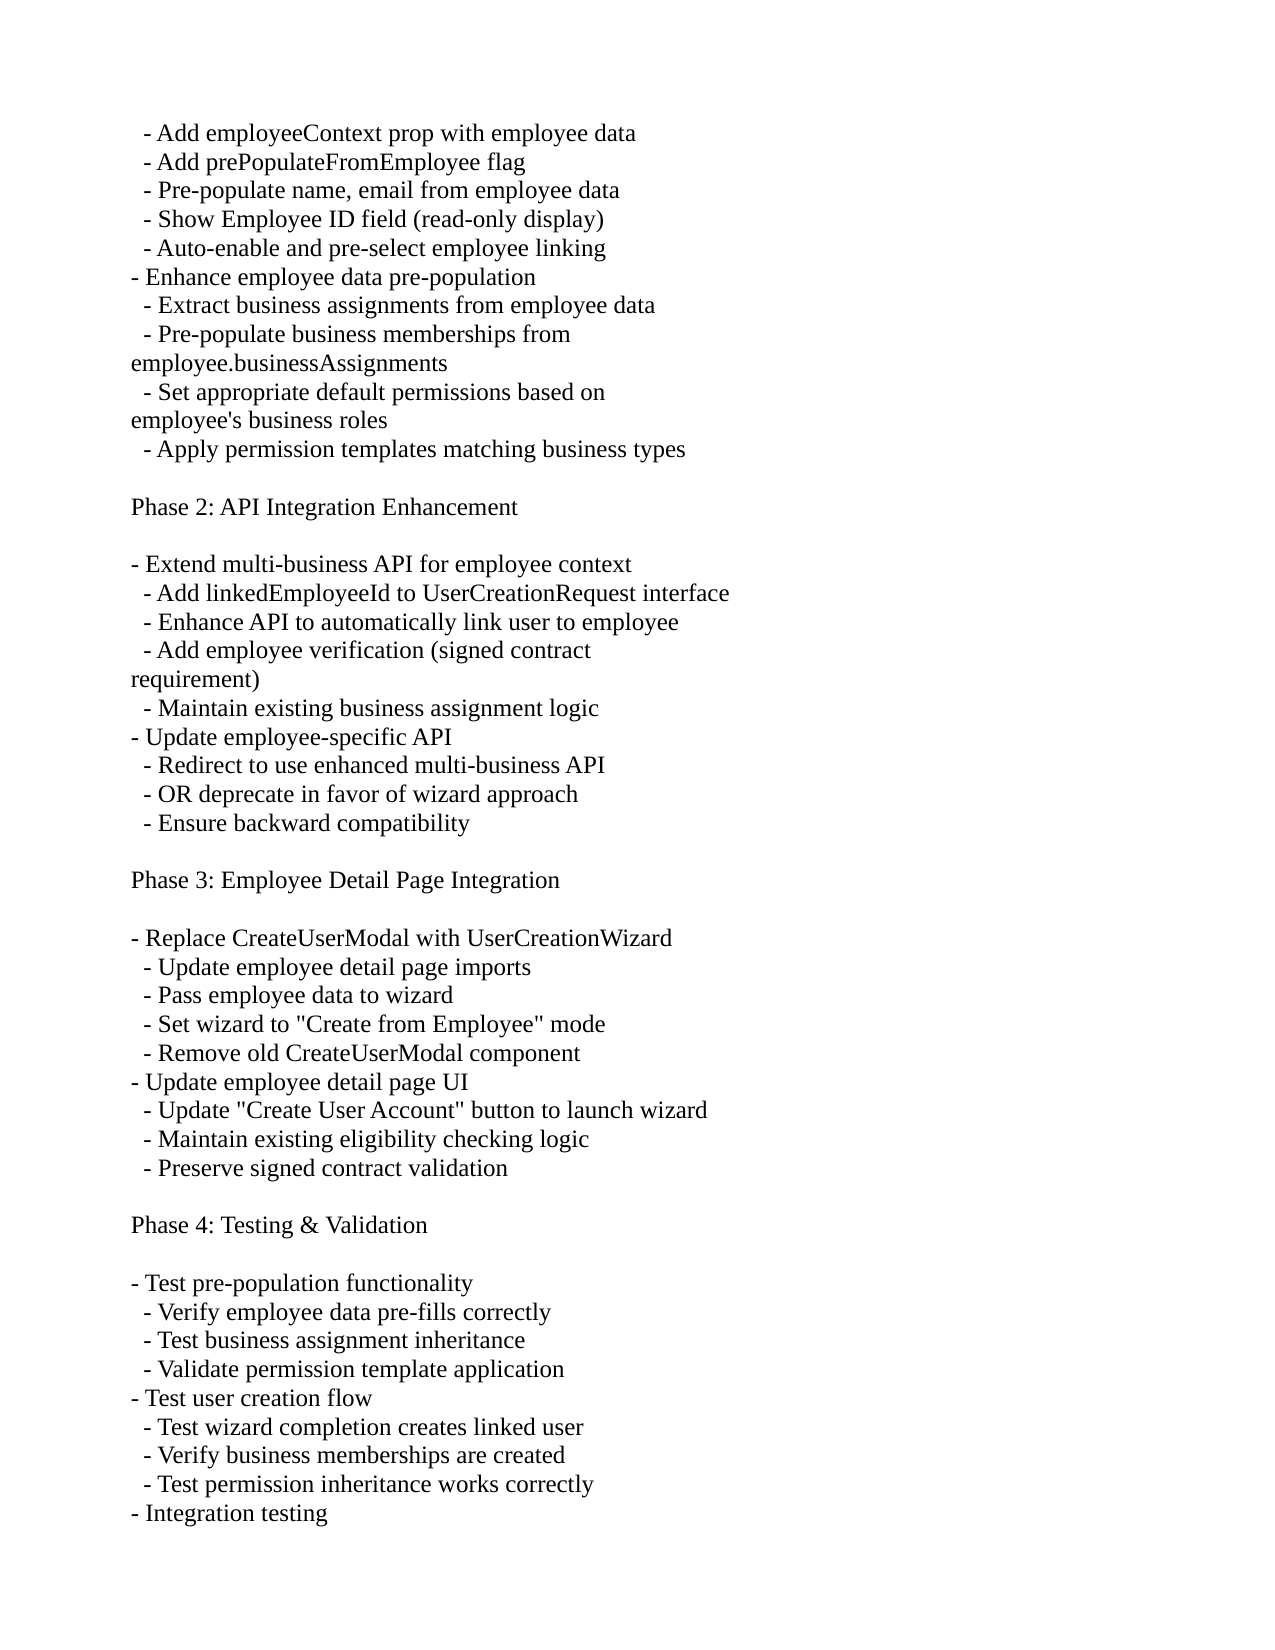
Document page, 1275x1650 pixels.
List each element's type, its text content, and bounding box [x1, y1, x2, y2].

text - Pass employee data to wizard [118, 981, 1157, 1009]
text Phase 4: Testing & Validation [118, 1211, 1157, 1239]
text Phase 3: Employee Detail Page Integration [118, 866, 1157, 894]
text requirement) [118, 664, 1157, 693]
text - Verify employee data pre-fills correctly [118, 1297, 1157, 1326]
text - Add prePopulateFromEmployee flag [118, 147, 1157, 176]
text employee.businessAssignments [118, 348, 1157, 377]
text - Extract business assignments from employee data [118, 291, 1157, 319]
text - Update employee detail page imports [118, 952, 1157, 981]
text - Test pre-population functionality [118, 1268, 1157, 1297]
text - Add employee verification (signed contract [118, 636, 1157, 664]
text Phase 2: API Integration Enhancement [118, 492, 1157, 521]
text - Remove old CreateUserModal component [118, 1038, 1157, 1067]
text - Verify business memberships are created [118, 1441, 1157, 1469]
text - Test business assignment inheritance [118, 1326, 1157, 1354]
text - Pre-populate business memberships from [118, 319, 1157, 348]
text - Test wizard completion creates linked user [118, 1412, 1157, 1441]
text - Add linkedEmployeeId to UserCreationRequest interface [118, 578, 1157, 607]
text employee's business roles [118, 406, 1157, 434]
text - Set wizard to "Create from Employee" mode [118, 1009, 1157, 1038]
text - Replace CreateUserModal with UserCreationWizard [118, 923, 1157, 952]
text - Integration testing [118, 1498, 1157, 1527]
text - OR deprecate in favor of wizard approach [118, 779, 1157, 808]
text - Validate permission template application [118, 1354, 1157, 1383]
text - Maintain existing eligibility checking logic [118, 1124, 1157, 1153]
text - Ensure backward compatibility [118, 808, 1157, 837]
text - Maintain existing business assignment logic [118, 693, 1157, 722]
text - Update "Create User Account" button to launch wizard [118, 1096, 1157, 1124]
text - Update employee detail page UI [118, 1067, 1157, 1096]
text - Enhance employee data pre-population [118, 262, 1157, 291]
text - Update employee-specific API [118, 722, 1157, 751]
text - Add employeeContext prop with employee data [118, 118, 1157, 147]
text - Preserve signed contract validation [118, 1153, 1157, 1182]
text - Pre-populate name, email from employee data [118, 176, 1157, 204]
text - Enhance API to automatically link user to employee [118, 607, 1157, 636]
text - Apply permission templates matching business types [118, 434, 1157, 463]
text - Test user creation flow [118, 1383, 1157, 1412]
text - Extend multi-business API for employee context [118, 549, 1157, 578]
text - Test permission inheritance works correctly [118, 1469, 1157, 1498]
text - Show Employee ID field (read-only display) [118, 204, 1157, 233]
text - Set appropriate default permissions based on [118, 377, 1157, 406]
text - Redirect to use enhanced multi-business API [118, 751, 1157, 779]
text - Auto-enable and pre-select employee linking [118, 233, 1157, 262]
